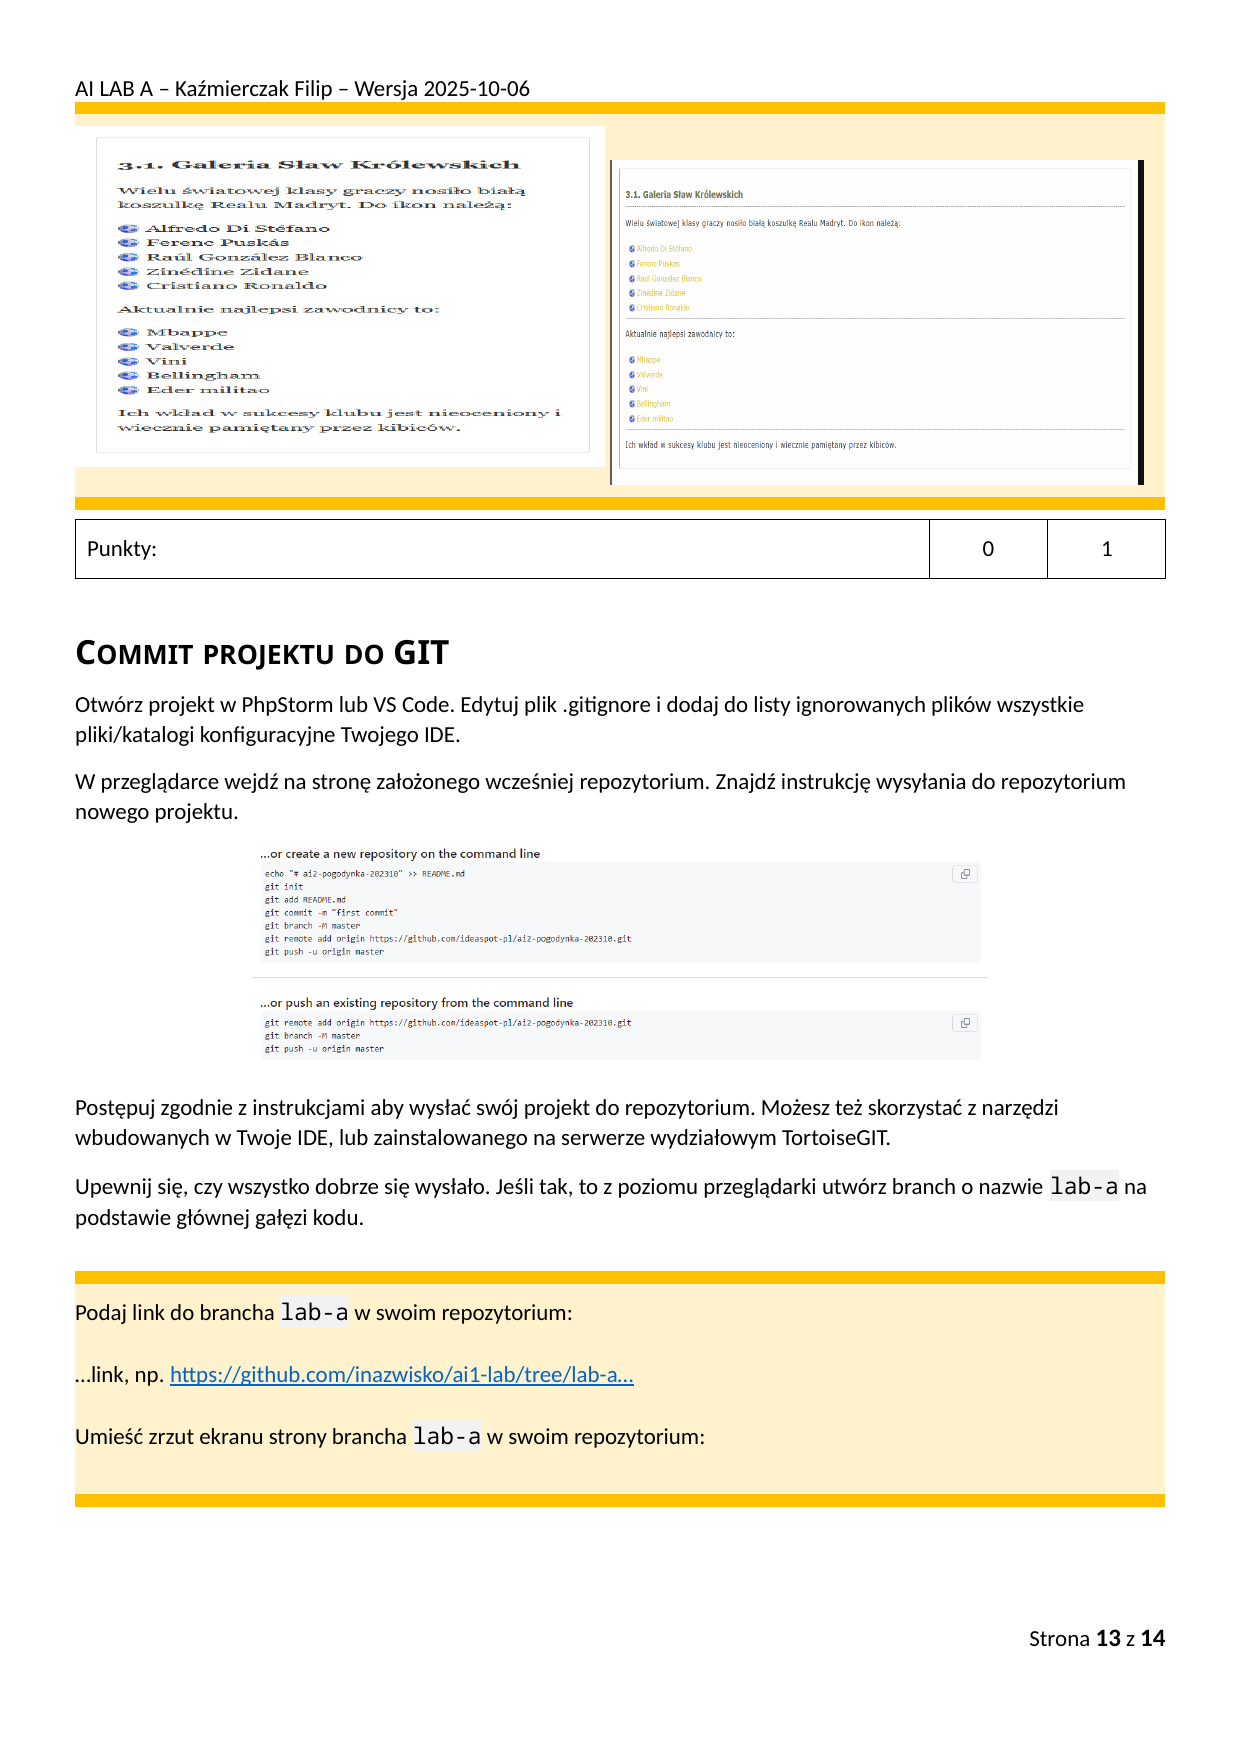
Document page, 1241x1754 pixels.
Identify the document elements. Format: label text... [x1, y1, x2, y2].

picture [610, 160, 1144, 485]
text Upewnij się, czy wszystko dobrze się wysłało. Jeśli tak, to z poziomu przeglądarki utwórz branch o nazwie lab-a na podstawie głównej gałęzi kodu. [75, 1170, 1165, 1231]
text Podaj link do brancha lab-a w swoim repozytorium: [75, 1284, 1165, 1305]
text …link, np. https://github.com/inazwisko/ai1-lab/tree/lab-a… [75, 1335, 1165, 1365]
picture [75, 126, 606, 467]
table_header 1 [1048, 520, 1165, 577]
table_header Punkty: [76, 520, 929, 577]
text Umieść zrzut ekranu strony brancha lab-a w swoim repozytorium: [75, 1395, 1165, 1429]
text W przeglądarce wejdź na stronę założonego wcześniej repozytorium. Znajdź instrukcję wysyłania do repozytorium nowego projektu. [75, 767, 1165, 825]
text Postępuj zgodnie z instrukcjami aby wysłać swój projekt do repozytorium. Możesz też skorzystać z narzędzi wbudowanych w Twoje IDE, lub zainstalowanego na serwerze wydziałowym TortoiseGIT. [75, 1093, 1165, 1151]
subtitle Commit projektu do GIT [75, 628, 1165, 674]
text Otwórz projekt w PhpStorm lub VS Code. Edytuj plik .gitignore i dodaj do listy ignorowanych plików wszystkie pliki/katalogi konfiguracyjne Twojego IDE. [75, 690, 1165, 748]
table_header 0 [930, 520, 1047, 577]
picture [252, 844, 989, 1074]
